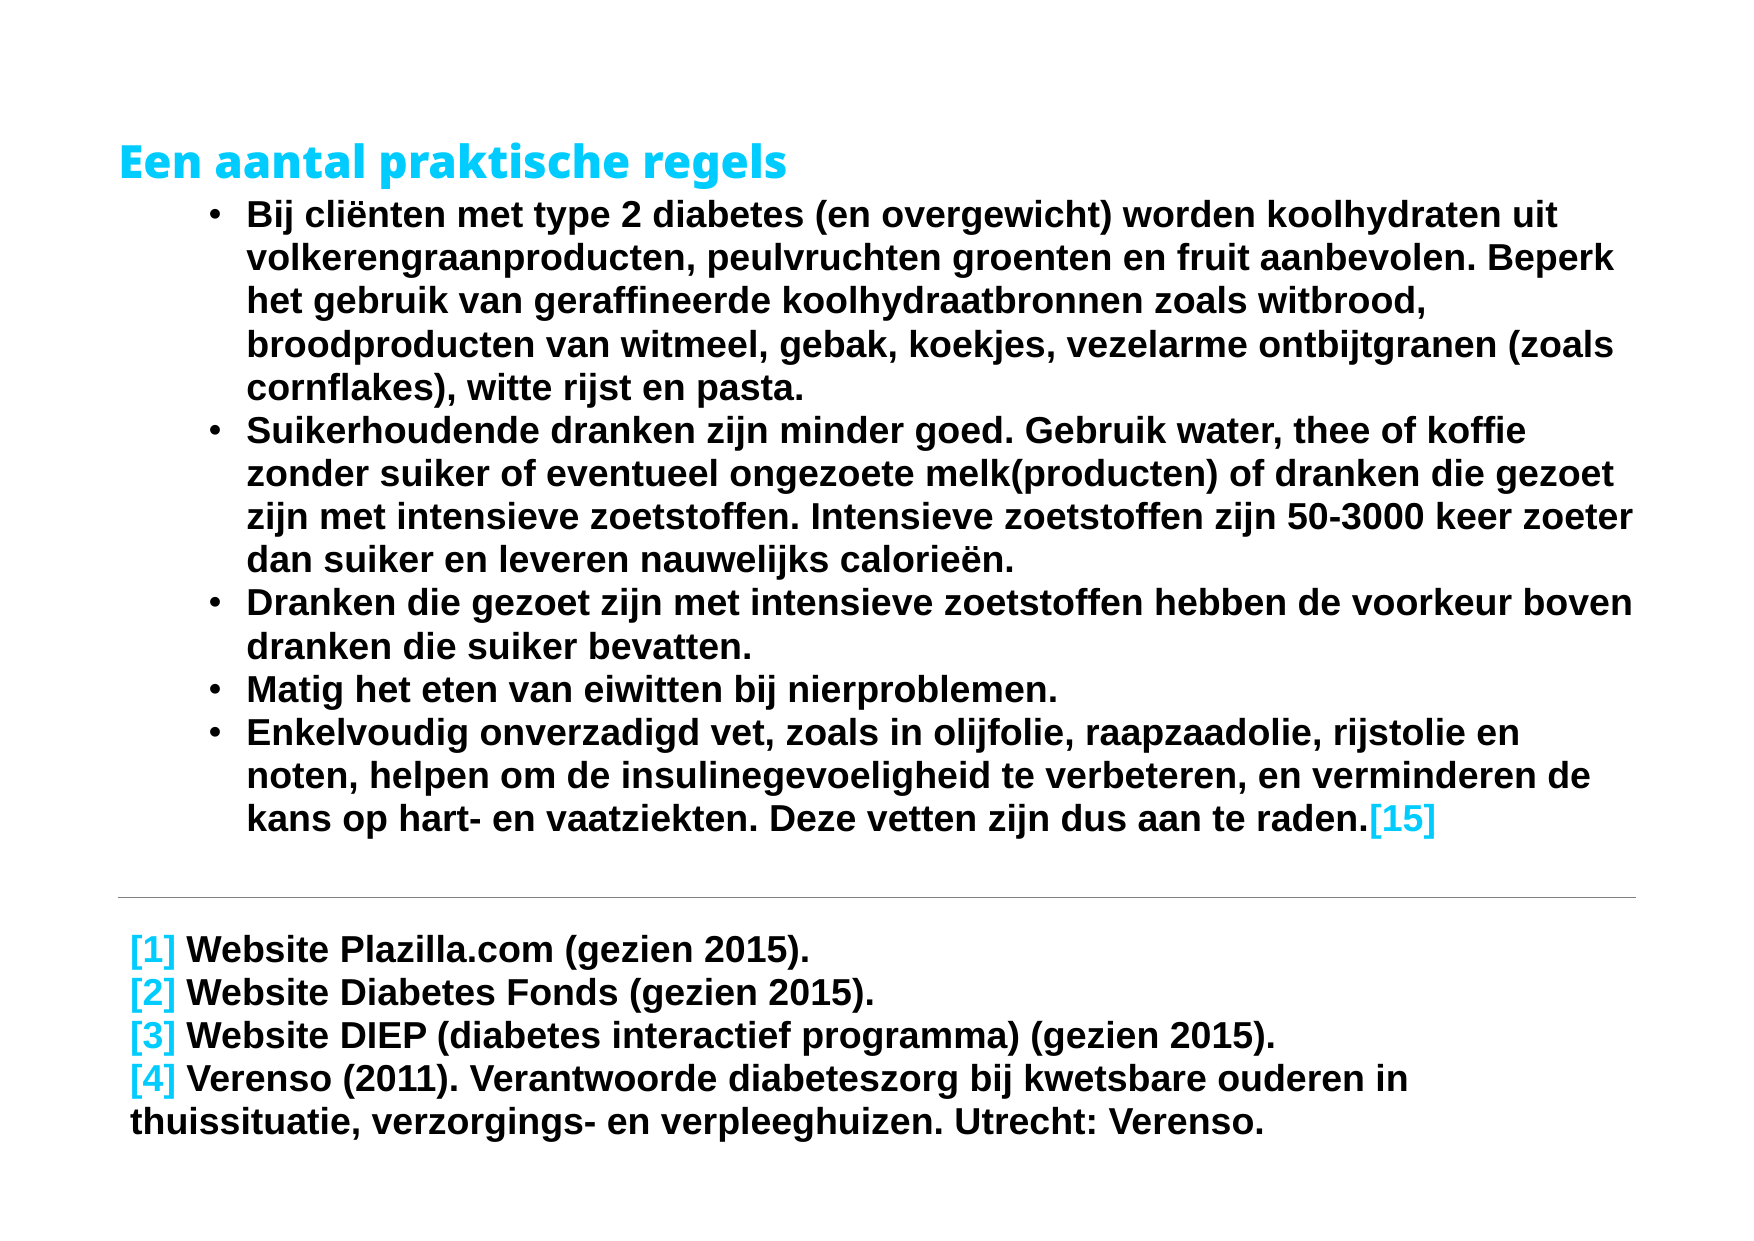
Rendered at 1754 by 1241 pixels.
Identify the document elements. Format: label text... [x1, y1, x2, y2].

subtitle Dranken die gezoet zijn met intensieve zoetstoffen hebben de voorkeur boven dranken die suiker bevatten. [209, 581, 1636, 667]
subtitle Suikerhoudende dranken zijn minder goed. Gebruik water, thee of koffie zonder suiker of eventueel ongezoete melk(producten) of dranken die gezoet zijn met intensieve zoetstoffen. Intensieve zoetstoffen zijn 50-3000 keer zoeter dan suiker en leveren nauwelijks calorieën. [209, 408, 1636, 581]
subtitle [2] Website Diabetes Fonds (gezien 2015). [130, 970, 1636, 1013]
subtitle Matig het eten van eiwitten bij nierproblemen. [209, 667, 1636, 710]
subtitle [3] Website DIEP (diabetes interactief programma) (gezien 2015). [130, 1013, 1636, 1056]
subtitle [1] Website Plazilla.com (gezien 2015). [130, 927, 1636, 970]
subtitle Bij cliënten met type 2 diabetes (en overgewicht) worden koolhydraten uit volkerengraanproducten, peulvruchten groenten en fruit aanbevolen. Beperk het gebruik van geraffineerde koolhydraatbronnen zoals witbrood, broodproducten van witmeel, gebak, koekjes, vezelarme ontbijtgranen (zoals cornflakes), witte rijst en pasta. [209, 192, 1636, 408]
subtitle Enkelvoudig onverzadigd vet, zoals in olijfolie, raapzaadolie, rijstolie en noten, helpen om de insulinegevoeligheid te verbeteren, en verminderen de kans op hart- en vaatziekten. Deze vetten zijn dus aan te raden.[15] [209, 710, 1636, 840]
subtitle [4] Verenso (2011). Verantwoorde diabeteszorg bij kwetsbare ouderen in thuissituatie, verzorgings- en verpleeghuizen. Utrecht: Verenso. [130, 1056, 1636, 1143]
subtitle Een aantal praktische regels [118, 130, 1636, 192]
